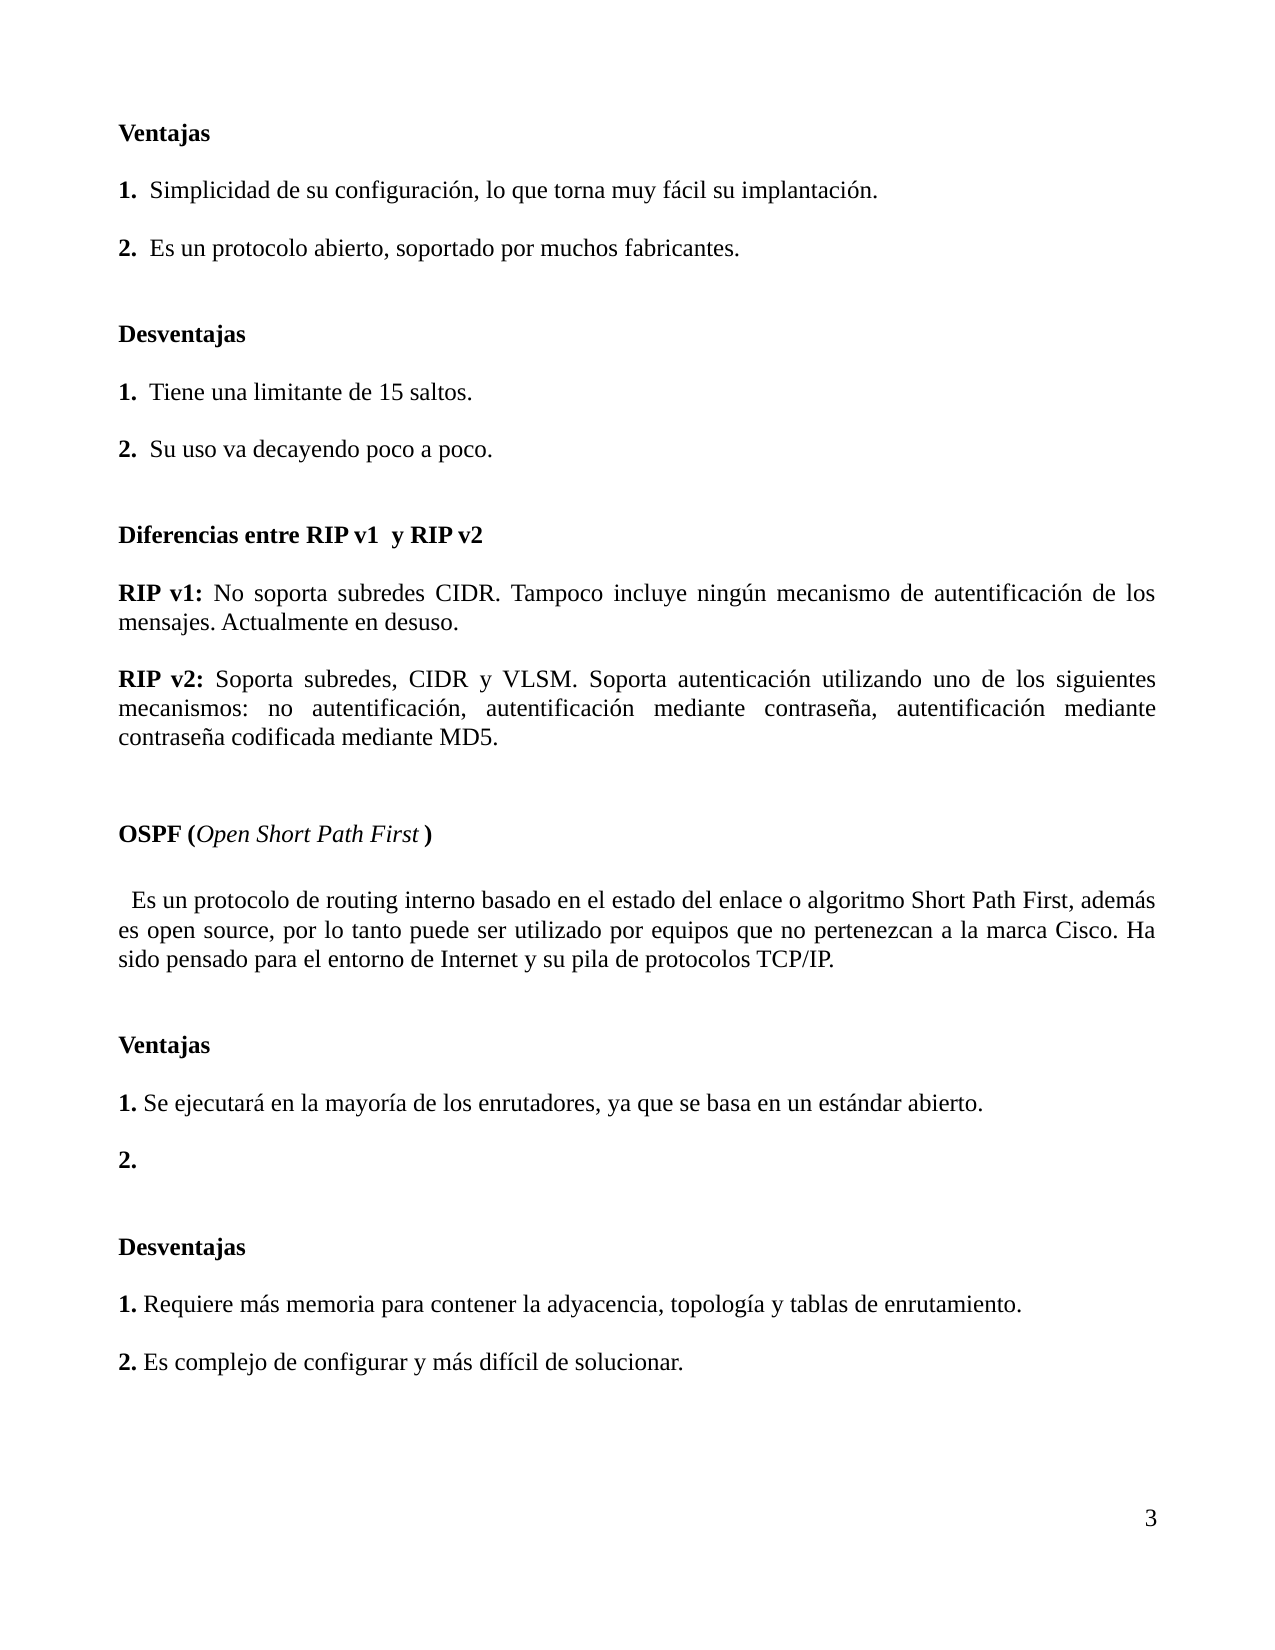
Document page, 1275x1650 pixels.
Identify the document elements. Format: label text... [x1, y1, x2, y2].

text Ventajas [118, 1031, 1157, 1059]
text 2. [118, 1146, 1157, 1174]
text 2. Es un protocolo abierto, soportado por muchos fabricantes. [118, 233, 1157, 262]
text 1. Tiene una limitante de 15 saltos. [118, 377, 1157, 406]
text Diferencias entre RIP v1 y RIP v2 [118, 521, 1157, 549]
text 1. Simplicidad de su configuración, lo que torna muy fácil su implantación. [118, 176, 1157, 204]
text RIP v2: Soporta subredes, CIDR y VLSM. Soporta autenticación utilizando uno de los siguientes mecanismos: no autentificación, autentificación mediante contraseña, autentificación mediante contraseña codificada mediante MD5. [118, 664, 1157, 751]
text Desventajas [118, 1232, 1157, 1261]
text 1. Se ejecutará en la mayoría de los enrutadores, ya que se basa en un estándar abierto. [118, 1088, 1157, 1117]
text RIP v1: No soporta subredes CIDR. Tampoco incluye ningún mecanismo de autentificación de los mensajes. Actualmente en desuso. [118, 578, 1157, 636]
text 2. Es complejo de configurar y más difícil de solucionar. [118, 1347, 1157, 1376]
text Desventajas [118, 319, 1157, 348]
text OSPF (Open Short Path First ) [118, 819, 1157, 847]
text 2. Su uso va decayendo poco a poco. [118, 434, 1157, 463]
text Es un protocolo de routing interno basado en el estado del enlace o algoritmo Short Path First, además es open source, por lo tanto puede ser utilizado por equipos que no pertenezcan a la marca Cisco. Ha sido pensado para el entorno de Internet y su pila de protocolos TCP/IP. [118, 882, 1157, 973]
text Ventajas [118, 118, 1157, 147]
text 1. Requiere más memoria para contener la adyacencia, topología y tablas de enrutamiento. [118, 1289, 1157, 1318]
